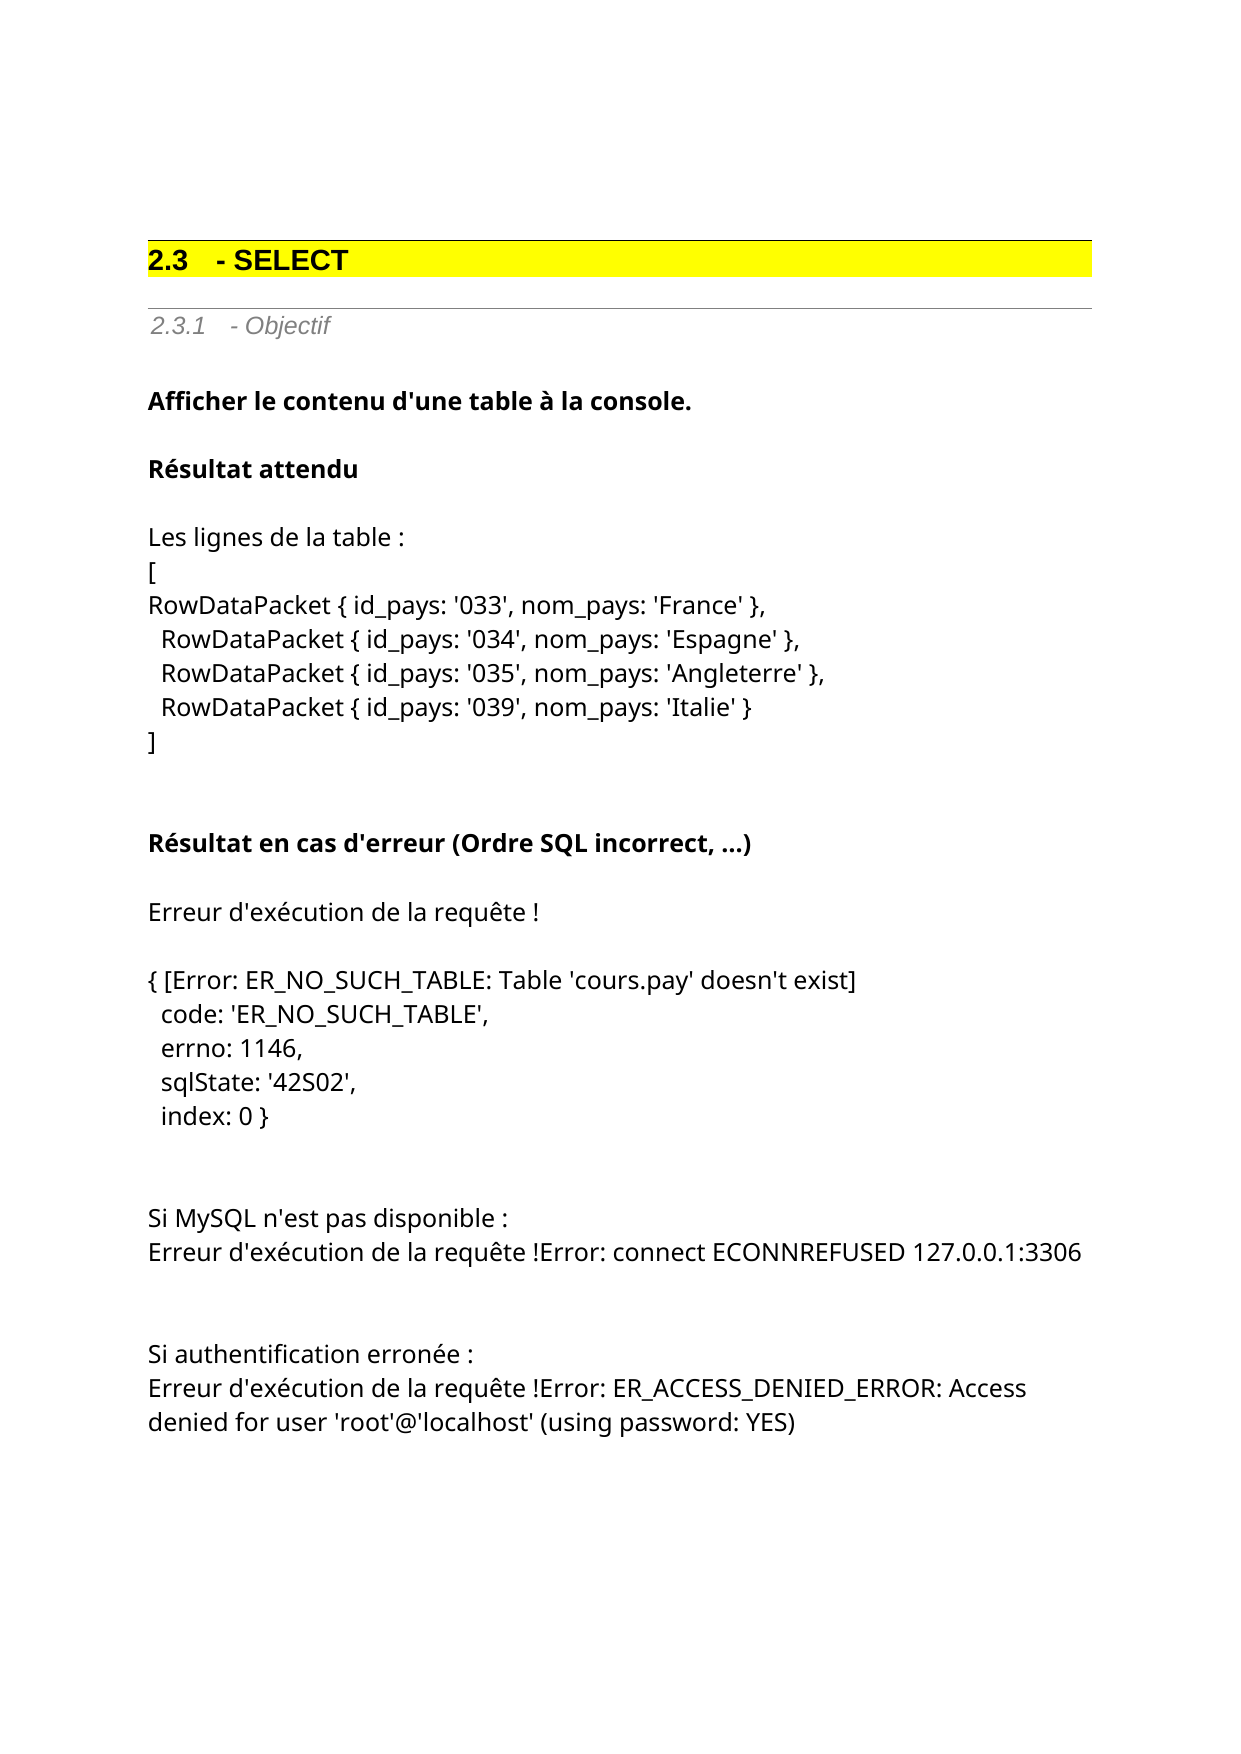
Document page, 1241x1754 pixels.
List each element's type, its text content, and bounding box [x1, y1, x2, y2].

text Erreur d'exécution de la requête !Error: connect ECONNREFUSED 127.0.0.1:3306 [148, 1235, 1092, 1269]
text Afficher le contenu d'une table à la console. [148, 383, 1092, 417]
text Résultat attendu [148, 451, 1092, 485]
text index: 0 } [148, 1098, 1092, 1133]
text Résultat en cas d'erreur (Ordre SQL incorrect, …) [148, 826, 1092, 860]
text Erreur d'exécution de la requête !Error: ER_ACCESS_DENIED_ERROR: Access denied for user 'root'@'localhost' (using password: YES) [148, 1371, 1092, 1439]
subtitle - Objectif [148, 309, 1092, 343]
text ] [148, 724, 1092, 758]
text errno: 1146, [148, 1030, 1092, 1064]
text Erreur d'exécution de la requête ! [148, 894, 1092, 928]
text RowDataPacket { id_pays: '039', nom_pays: 'Italie' } [148, 690, 1092, 724]
text sqlState: '42S02', [148, 1064, 1092, 1098]
subtitle - SELECT [148, 241, 1092, 277]
text RowDataPacket { id_pays: '035', nom_pays: 'Angleterre' }, [148, 656, 1092, 690]
text Si authentification erronée : [148, 1337, 1092, 1371]
text code: 'ER_NO_SUCH_TABLE', [148, 996, 1092, 1030]
text Si MySQL n'est pas disponible : [148, 1201, 1092, 1235]
text RowDataPacket { id_pays: '033', nom_pays: 'France' }, [148, 588, 1092, 622]
text RowDataPacket { id_pays: '034', nom_pays: 'Espagne' }, [148, 622, 1092, 656]
text Les lignes de la table : [148, 519, 1092, 553]
text { [Error: ER_NO_SUCH_TABLE: Table 'cours.pay' doesn't exist] [148, 962, 1092, 996]
text [ [148, 553, 1092, 588]
